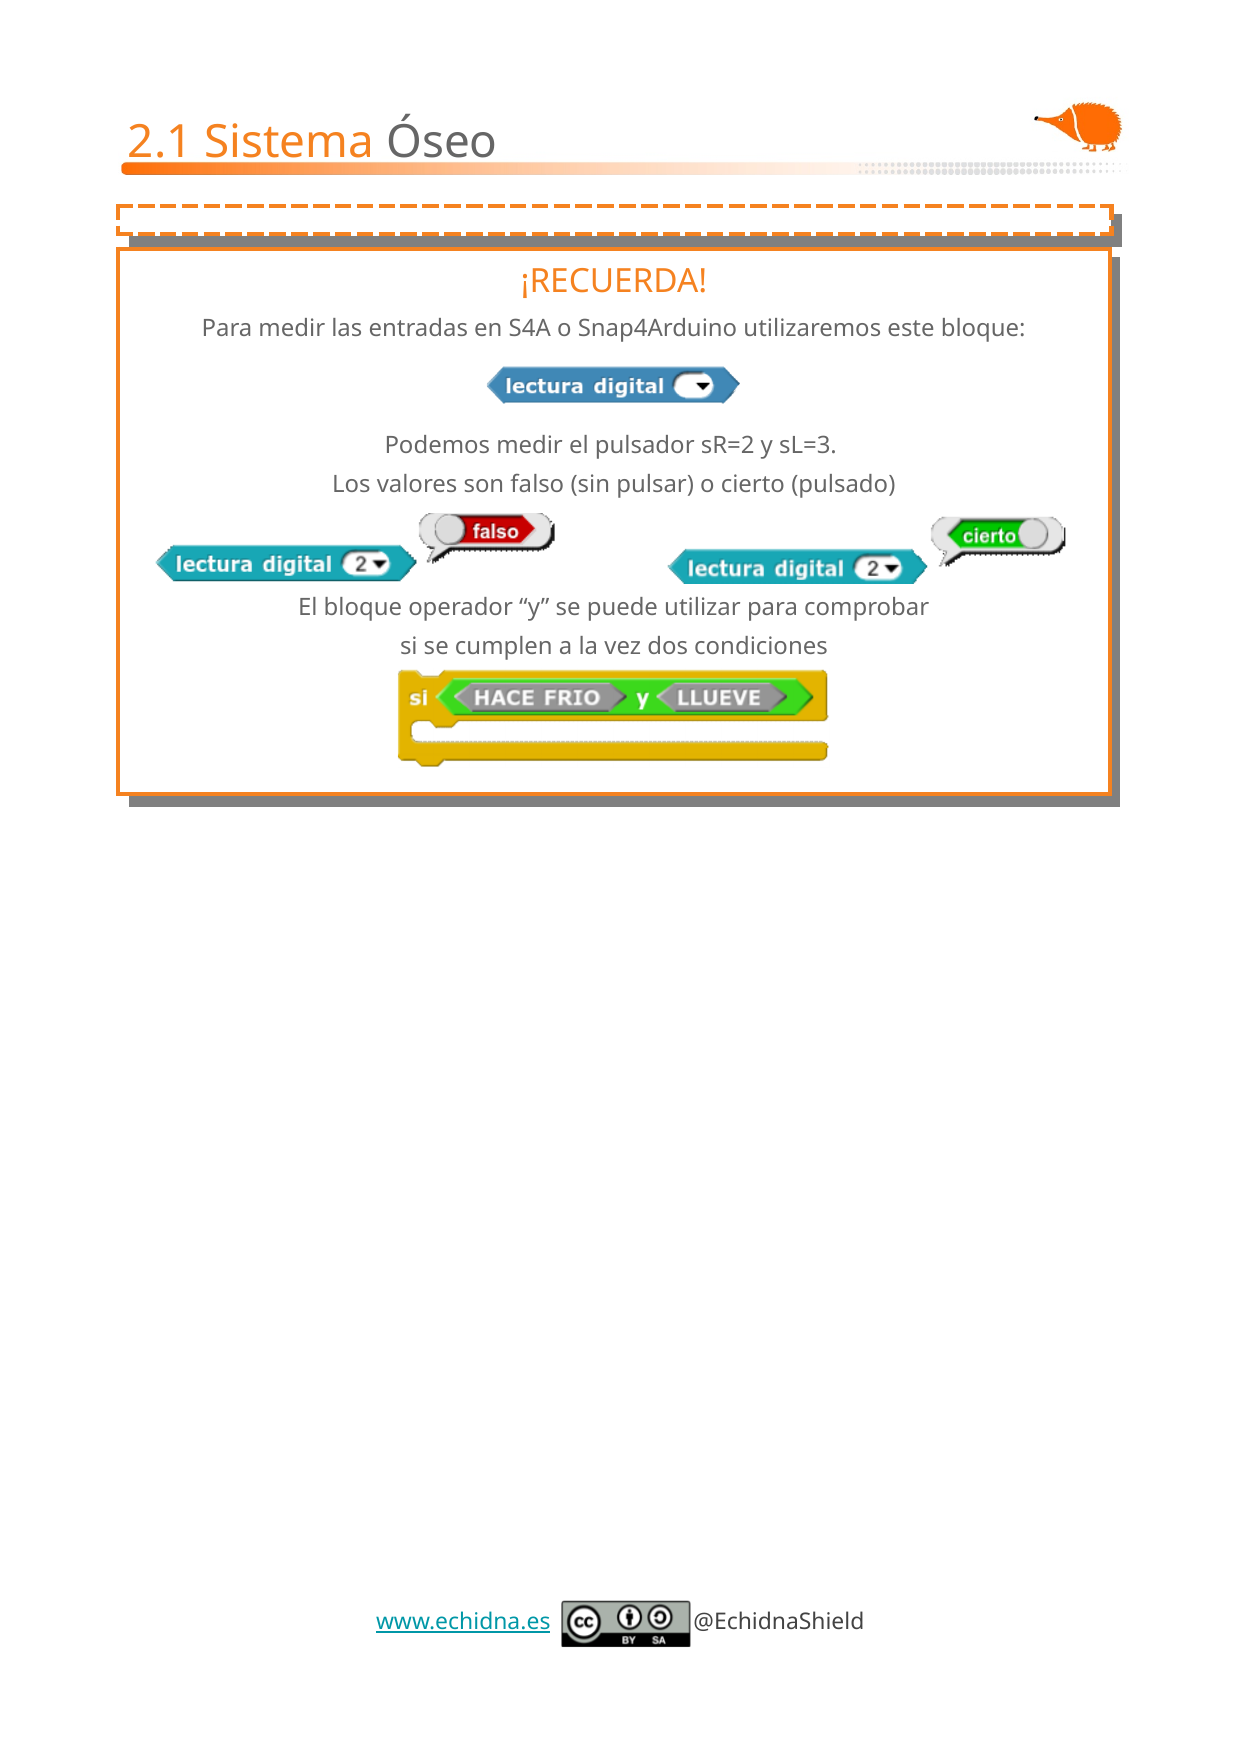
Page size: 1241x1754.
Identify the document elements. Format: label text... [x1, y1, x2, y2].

picture [561, 1600, 691, 1648]
picture [152, 513, 1076, 584]
picture [118, 88, 1129, 95]
picture [397, 668, 830, 768]
table_header ¡RECUERDA! Para medir las entradas en S4A o Snap4Arduino utilizaremos este bloque: Podemos medir el pulsador sR=2 y sL=3. Los valores son falso (sin pulsar) o cierto (pulsado) El bloque operador “y” se puede utilizar para comprobar si se cumplen a la vez dos condiciones [120, 251, 1108, 792]
picture [486, 362, 742, 405]
table_header [118, 204, 1111, 232]
